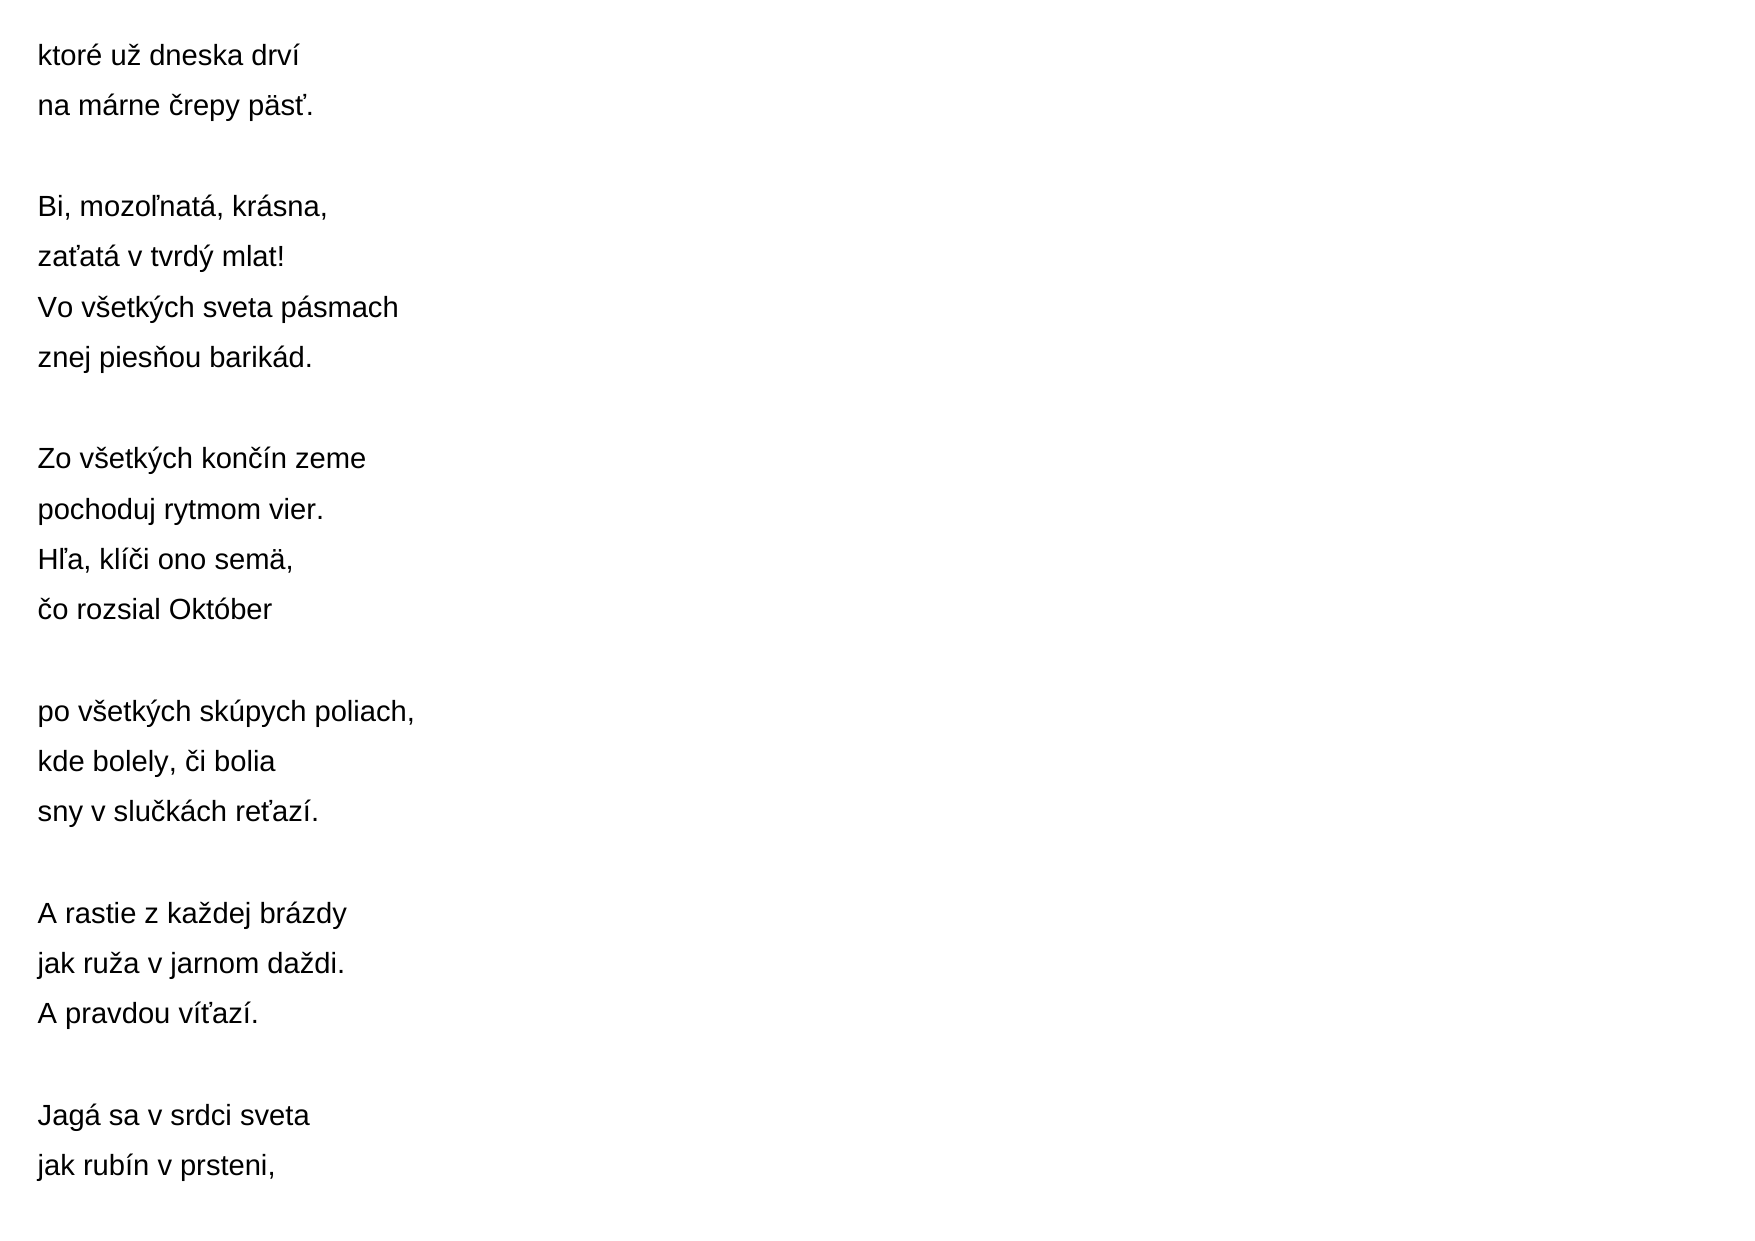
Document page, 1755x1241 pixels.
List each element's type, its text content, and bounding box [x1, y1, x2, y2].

text po všetkých skúpych poliach, [37, 694, 1148, 727]
text sny v slučkách reťazí. [37, 794, 1148, 828]
text A rastie z každej brázdy [37, 896, 1148, 929]
text kde bolely, či bolia [37, 744, 1148, 778]
text zaťatá v tvrdý mlat! [37, 239, 1148, 273]
text Zo všetkých končín zeme [37, 441, 1148, 475]
text čo rozsial Október [37, 592, 1148, 626]
text A pravdou víťazí. [37, 996, 1148, 1030]
text na márne črepy päsť. [37, 88, 1148, 121]
text znej piesňou barikád. [37, 340, 1148, 374]
text pochoduj rytmom vier. [37, 492, 1148, 525]
text jak ruža v jarnom daždi. [37, 946, 1148, 979]
text Jagá sa v srdci sveta [37, 1098, 1148, 1131]
text ktoré už dneska drví [37, 37, 1148, 71]
text jak rubín v prsteni, [37, 1148, 1148, 1182]
text Bi, mozoľnatá, krásna, [37, 189, 1148, 223]
text Vo všetkých sveta pásmach [37, 290, 1148, 323]
text Hľa, klíči ono semä, [37, 542, 1148, 576]
